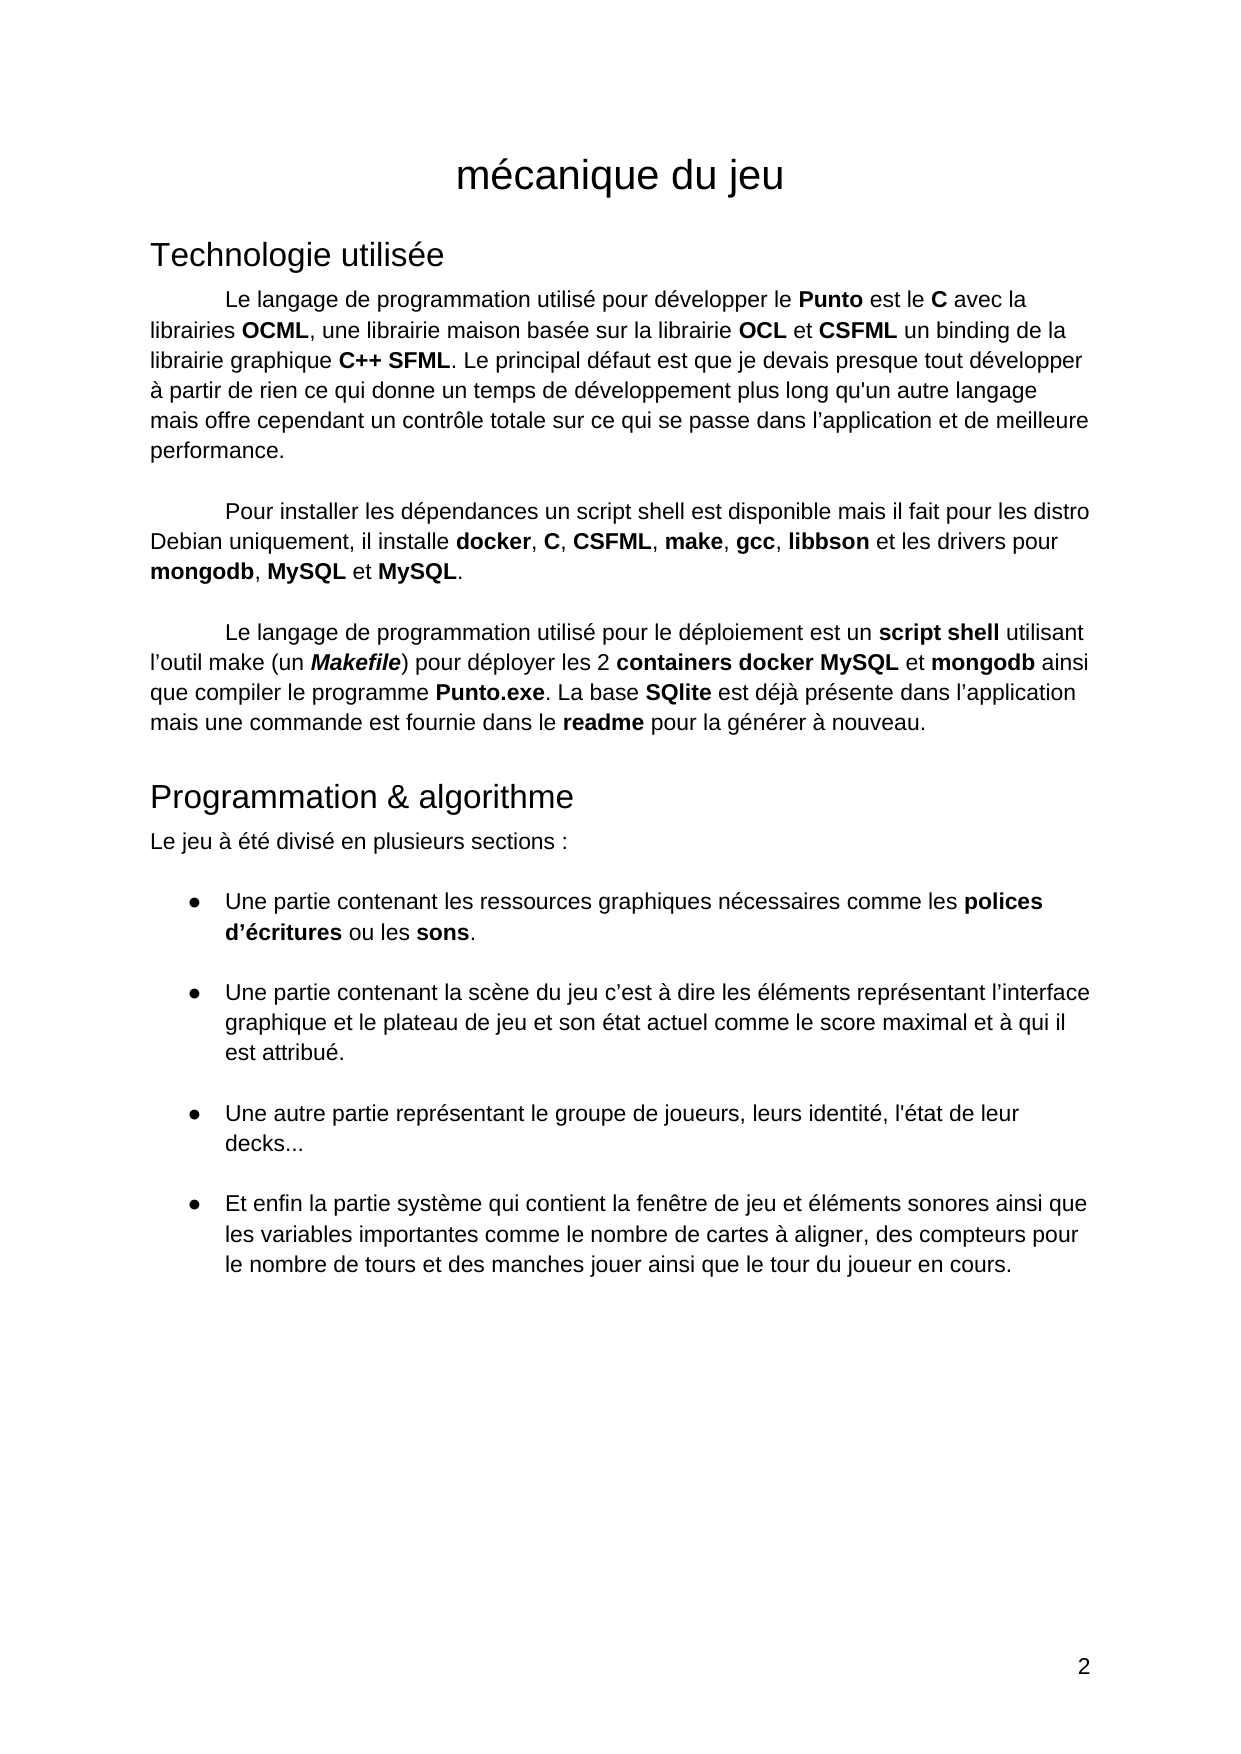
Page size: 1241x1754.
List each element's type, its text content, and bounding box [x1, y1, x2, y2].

text Le langage de programmation utilisé pour développer le Punto est le C avec la librairies OCML, une librairie maison basée sur la librairie OCL et CSFML un binding de la librairie graphique C++ SFML. Le principal défaut est que je devais presque tout développer à partir de rien ce qui donne un temps de développement plus long qu'un autre langage mais offre cependant un contrôle totale sur ce qui se passe dans l’application et de meilleure performance. [150, 286, 1090, 464]
text Le jeu à été divisé en plusieurs sections : [150, 828, 1090, 854]
list Une partie contenant la scène du jeu c’est à dire les éléments représentant l’interface graphique et le plateau de jeu et son état actuel comme le score maximal et à qui il est attribué. [187, 979, 1090, 1066]
text Pour installer les dépendances un script shell est disponible mais il fait pour les distro Debian uniquement, il installe docker, C, CSFML, make, gcc, libbson et les drivers pour mongodb, MySQL et MySQL. [150, 498, 1090, 584]
subtitle Technologie utilisée [150, 235, 1090, 274]
subtitle Programmation & algorithme [150, 777, 1090, 815]
text Le langage de programmation utilisé pour le déploiement est un script shell utilisant l’outil make (un Makefile) pour déployer les 2 containers docker MySQL et mongodb ainsi que compiler le programme Punto.exe. La base SQlite est déjà présente dans l’application mais une commande est fournie dans le readme pour la générer à nouveau. [150, 619, 1090, 736]
subtitle mécanique du jeu [150, 150, 1090, 198]
list Une autre partie représentant le groupe de joueurs, leurs identité, l'état de leur decks... [187, 1100, 1090, 1156]
list Et enfin la partie système qui contient la fenêtre de jeu et éléments sonores ainsi que les variables importantes comme le nombre de cartes à aligner, des compteurs pour le nombre de tours et des manches jouer ainsi que le tour du joueur en cours. [187, 1190, 1090, 1277]
list Une partie contenant les ressources graphiques nécessaires comme les polices d’écritures ou les sons. [187, 888, 1090, 945]
